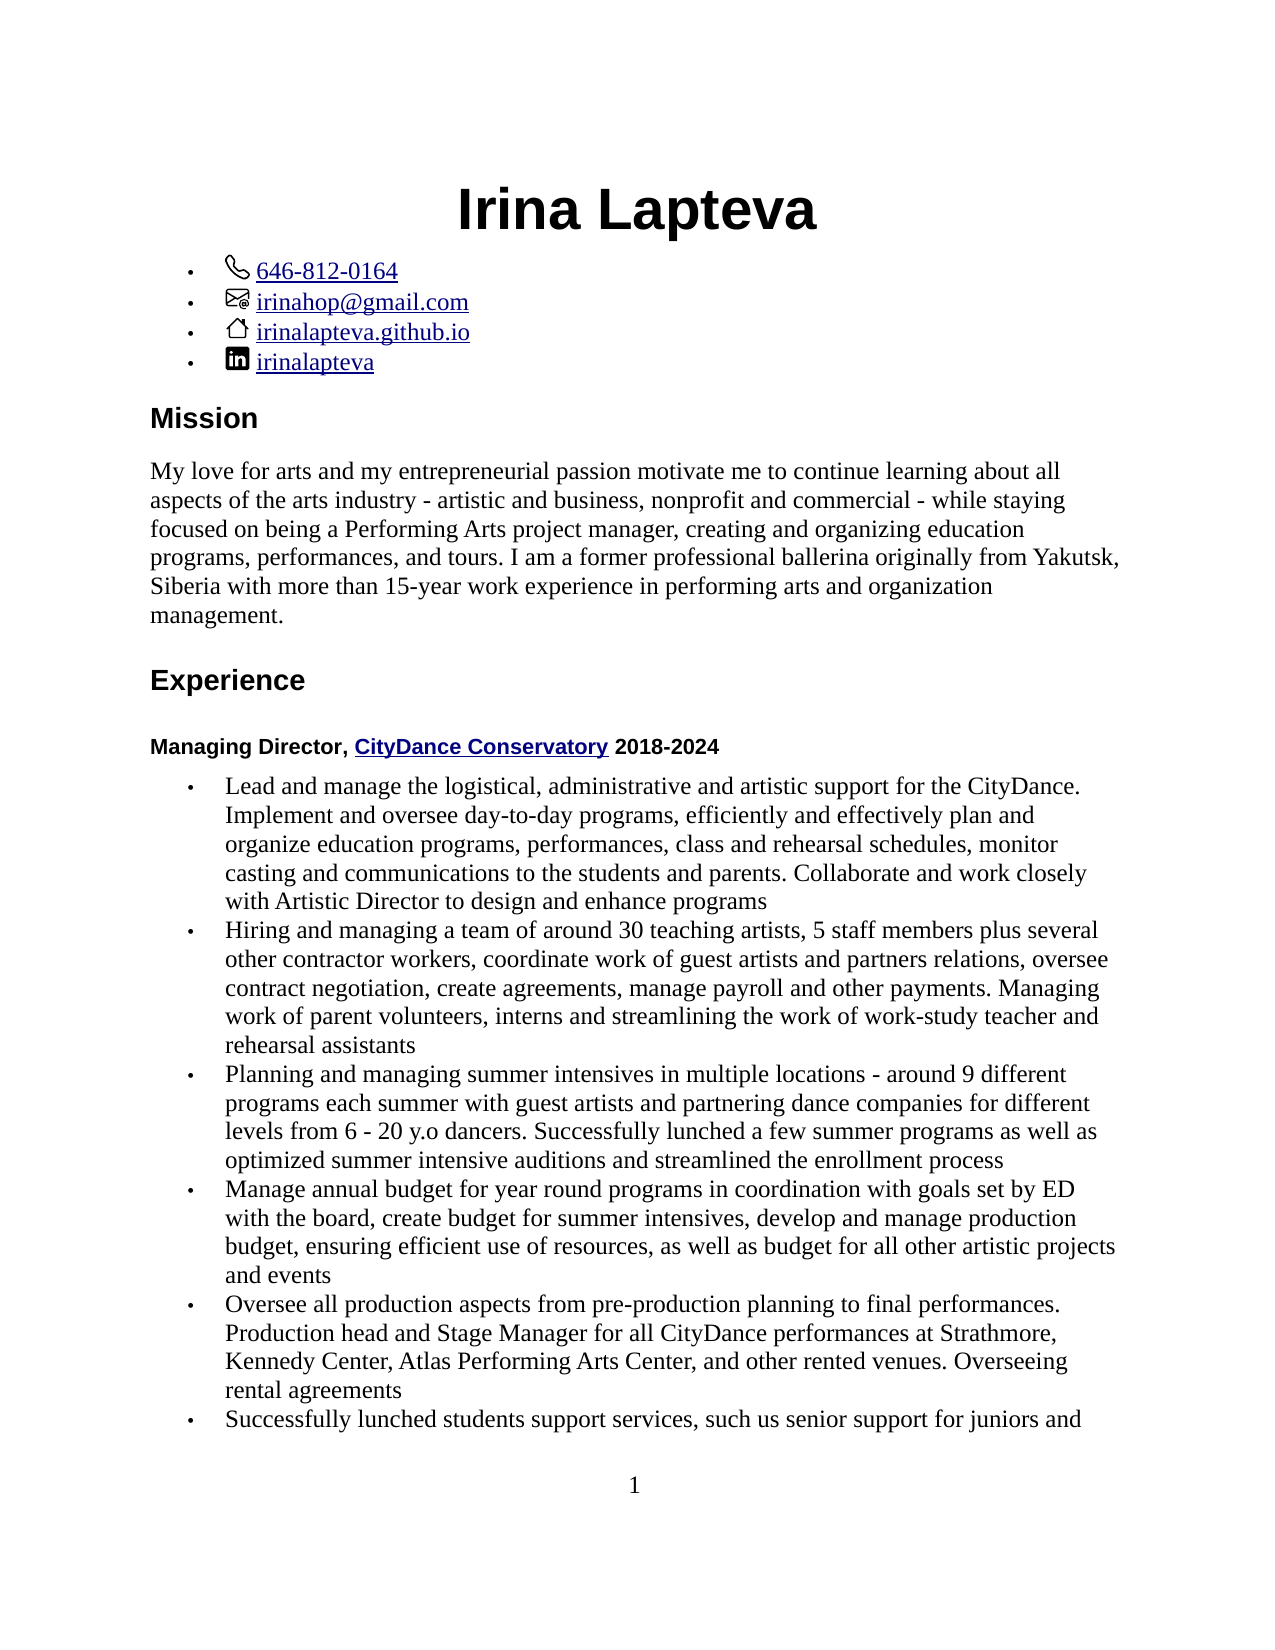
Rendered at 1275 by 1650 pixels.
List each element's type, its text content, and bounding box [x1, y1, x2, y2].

list Successfully lunched students support services, such us senior support for juniors and [187, 1404, 1125, 1433]
list 646-812-0164 [187, 254, 1125, 285]
list Hiring and managing a team of around 30 teaching artists, 5 staff members plus several other contractor workers, coordinate work of guest artists and partners relations, oversee contract negotiation, create agreements, manage payroll and other payments. Managing work of parent volunteers, interns and streamlining the work of work-study teacher and rehearsal assistants [187, 915, 1125, 1059]
subtitle Mission [150, 401, 1125, 435]
list Oversee all production aspects from pre-production planning to final performances. Production head and Stage Manager for all CityDance performances at Strathmore, Kennedy Center, Atlas Performing Arts Center, and other rented venues. Overseeing rental agreements [187, 1289, 1125, 1404]
list irinahop@gmail.com [187, 285, 1125, 315]
text My love for arts and my entrepreneurial passion motivate me to continue learning about all aspects of the arts industry - artistic and business, nonprofit and commercial - while staying focused on being a Performing Arts project manager, creating and organizing education programs, performances, and tours. I am a former professional ballerina originally from Yakutsk, Siberia with more than 15-year work experience in performing arts and organization management. [150, 456, 1125, 629]
list Planning and managing summer intensives in multiple locations - around 9 different programs each summer with guest artists and partnering dance companies for different levels from 6 - 20 y.o dancers. Successfully lunched a few summer programs as well as optimized summer intensive auditions and streamlined the enrollment process [187, 1059, 1125, 1174]
list irinalapteva [187, 346, 1125, 376]
title Irina Lapteva [150, 175, 1125, 242]
list irinalapteva.github.io [187, 315, 1125, 346]
subtitle Experience [150, 663, 1125, 696]
subtitle Managing Director, CityDance Conservatory 2018-2024 [150, 734, 1125, 759]
list Manage annual budget for year round programs in coordination with goals set by ED with the board, create budget for summer intensives, develop and manage production budget, ensuring efficient use of resources, as well as budget for all other artistic projects and events [187, 1174, 1125, 1289]
list Lead and manage the logistical, administrative and artistic support for the CityDance. Implement and oversee day-to-day programs, efficiently and effectively plan and organize education programs, performances, class and rehearsal schedules, monitor casting and communications to the students and parents. Collaborate and work closely with Artistic Director to design and enhance programs [187, 771, 1125, 915]
